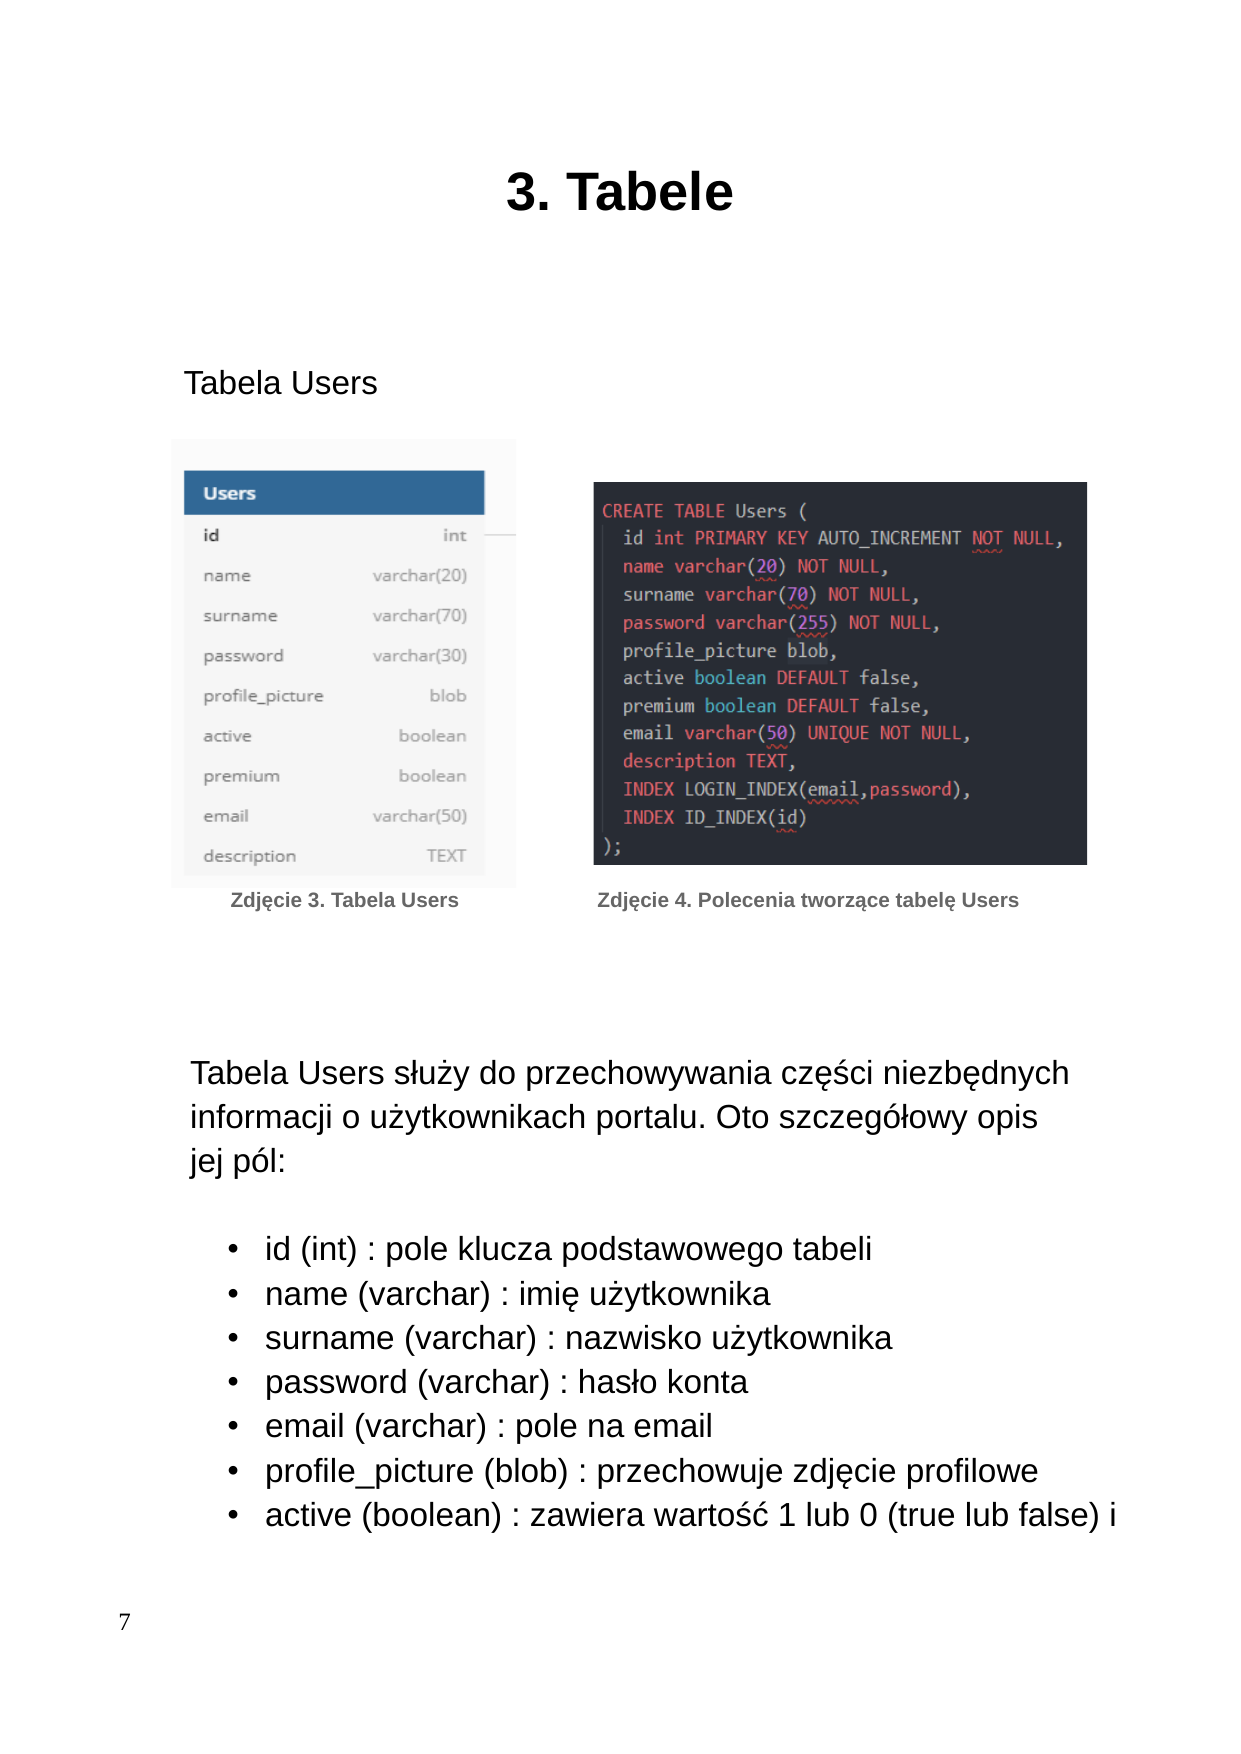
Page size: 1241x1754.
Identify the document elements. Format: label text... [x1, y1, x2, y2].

list id (int) : pole klucza podstawowego tabeli [227, 1229, 1122, 1268]
text Tabela Users [183, 363, 1065, 402]
list profile_picture (blob) : przechowuje zdjęcie profilowe [227, 1451, 1122, 1489]
text 3. Tabele [118, 159, 1122, 222]
text Zdjęcie 3. Tabela Users Zdjęcie 4. Polecenia tworzące tabelę Users [190, 441, 1071, 912]
list name (varchar) : imię użytkownika [227, 1274, 1122, 1312]
text Tabela Users służy do przechowywania części niezbędnych informacji o użytkownikach portalu. Oto szczegółowy opis jej pól: [190, 1053, 1071, 1179]
list surname (varchar) : nazwisko użytkownika [227, 1318, 1122, 1356]
list password (varchar) : hasło konta [227, 1362, 1122, 1401]
list active (boolean) : zawiera wartość 1 lub 0 (true lub false) i [227, 1495, 1122, 1533]
list email (varchar) : pole na email [227, 1406, 1122, 1445]
